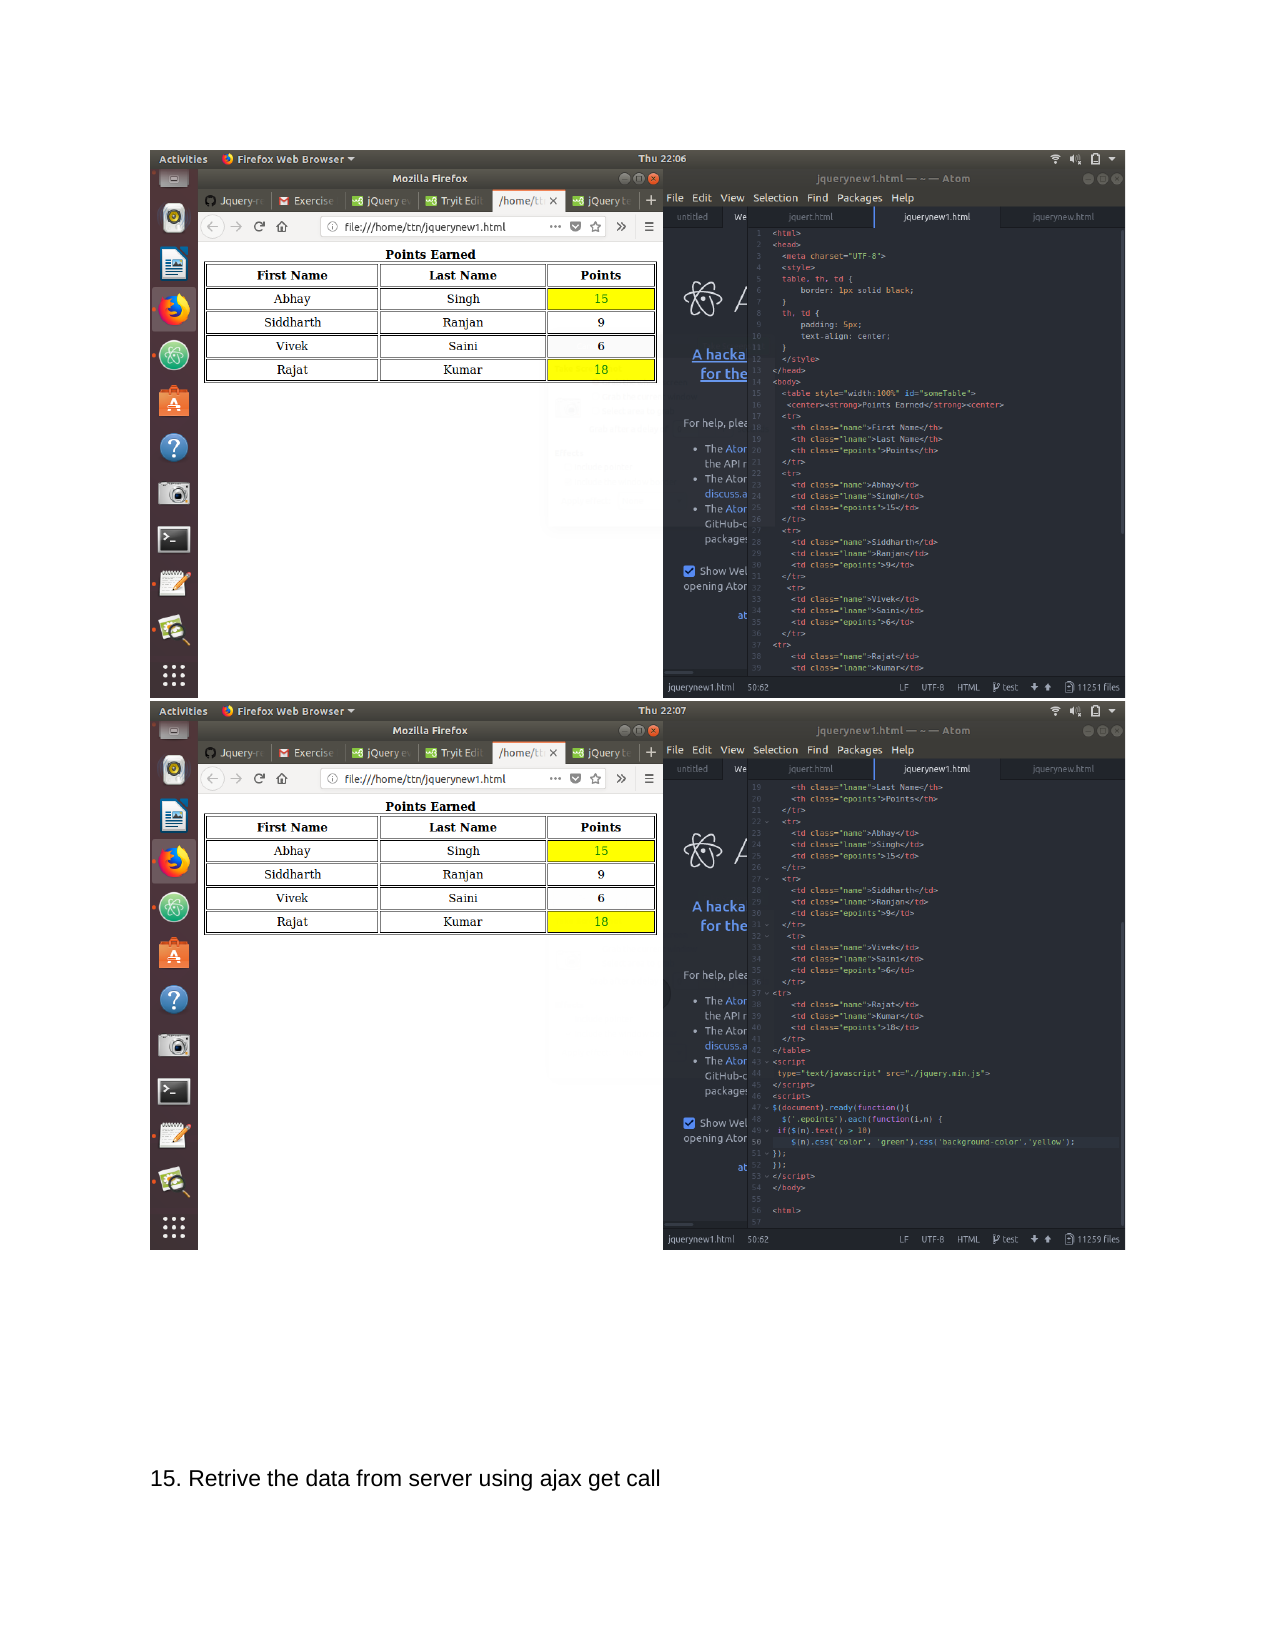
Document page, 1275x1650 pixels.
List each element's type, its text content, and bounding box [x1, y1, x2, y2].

picture [150, 150, 1125, 698]
text 15. Retrive the data from server using ajax get call [150, 1465, 1125, 1491]
picture [150, 701, 1125, 1250]
